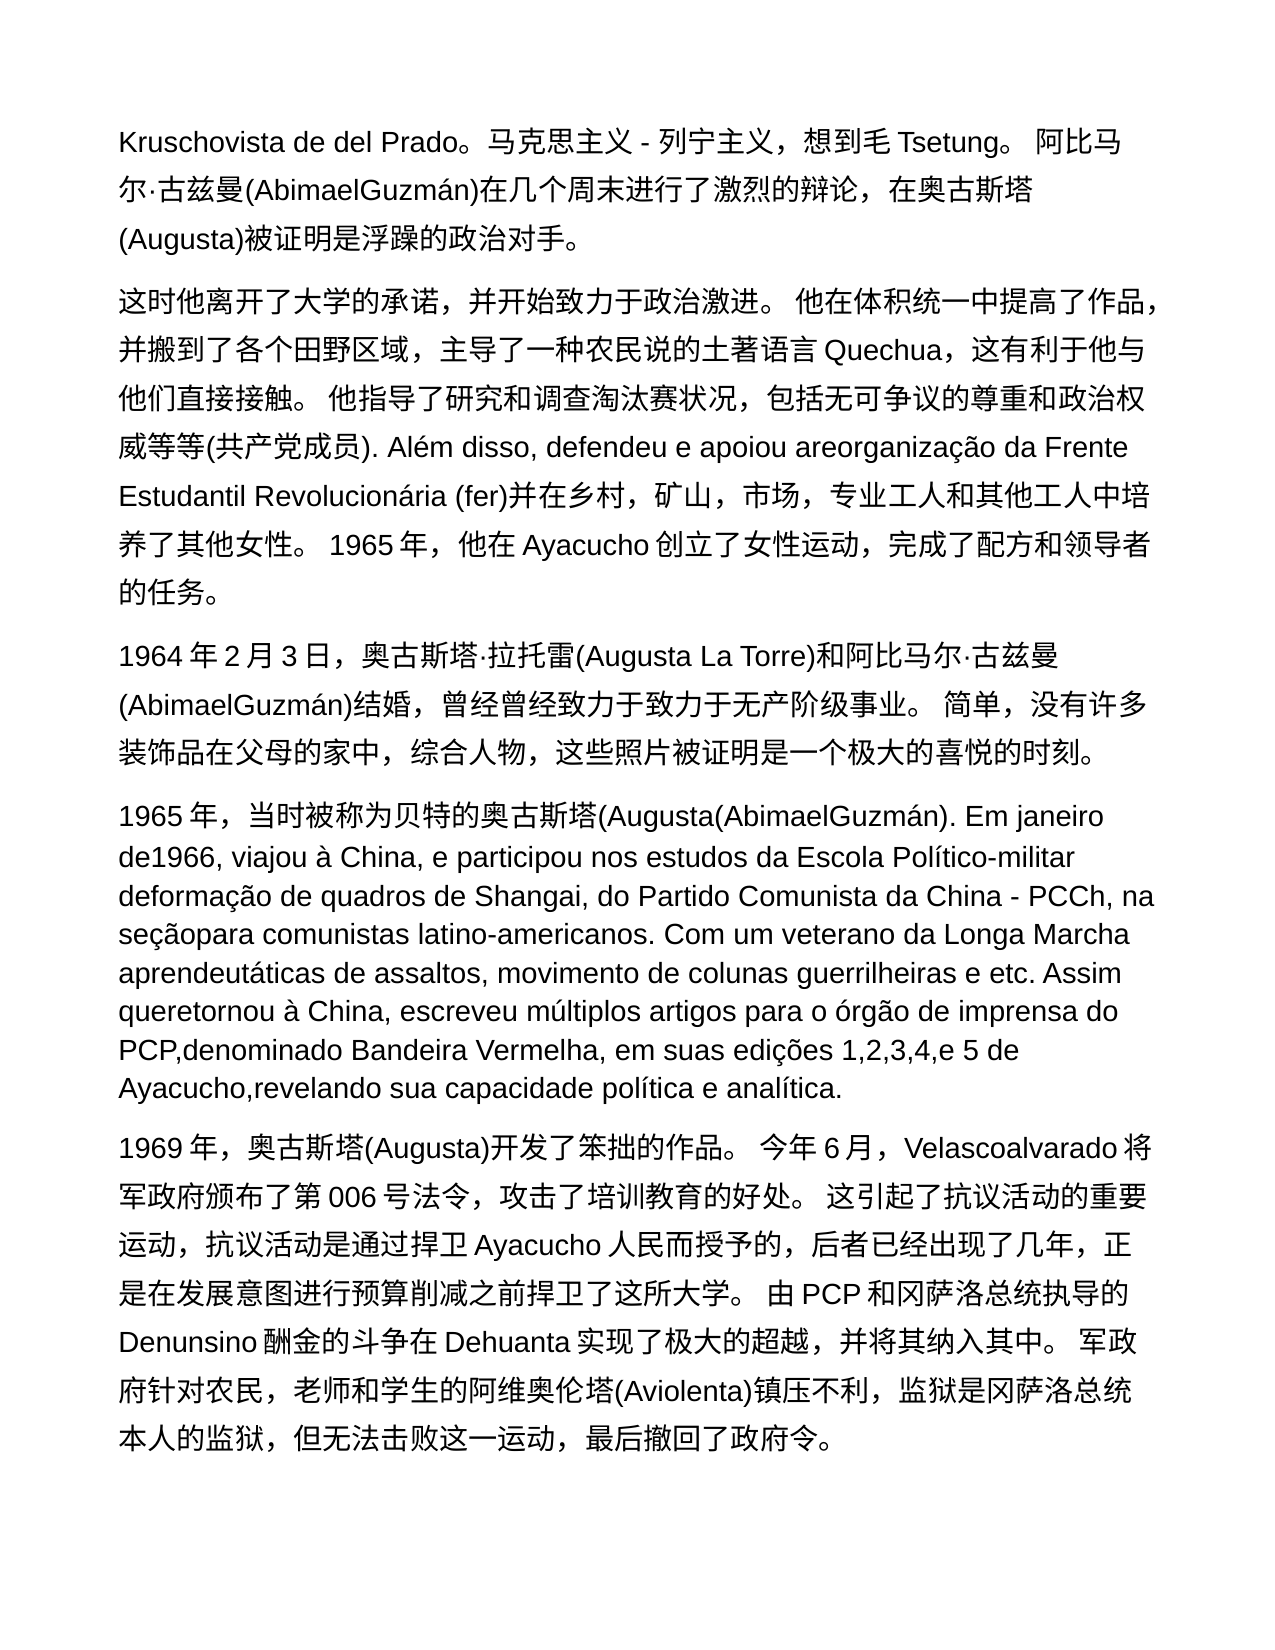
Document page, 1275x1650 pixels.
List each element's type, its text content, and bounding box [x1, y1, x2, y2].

text 1964年2月3日，奥古斯塔·拉托雷(Augusta La Torre)和阿比马尔·古兹曼(AbimaelGuzmán)结婚，曾经曾经致力于致力于无产阶级事业。 简单，没有许多装饰品在父母的家中，综合人物，这些照片被证明是一个极大的喜悦的时刻。 [118, 633, 1157, 772]
text Kruschovista de del Prado。马克思主义 - 列宁主义，想到毛Tsetung。 阿比马尔·古兹曼(AbimaelGuzmán)在几个周末进行了激烈的辩论，在奥古斯塔(Augusta)被证明是浮躁的政治对手。 [118, 118, 1157, 257]
text 这时他离开了大学的承诺，并开始致力于政治激进。 他在体积统一中提高了作品，并搬到了各个田野区域，主导了一种农民说的土著语言Quechua，这有利于他与他们直接接触。 他指导了研究和调查淘汰赛状况，包括无可争议的尊重和政治权威等等(共产党成员). Além disso, defendeu e apoiou areorganização da Frente Estudantil Revolucionária (fer)并在乡村，矿山，市场，专业工人和其他工人中培养了其他女性。 1965年，他在Ayacucho创立了女性运动，完成了配方和领导者的任务。 [118, 278, 1157, 612]
text 1969年，奥古斯塔(Augusta)开发了笨拙的作品。 今年6月，Velascoalvarado将军政府颁布了第006号法令，攻击了培训教育的好处。 这引起了抗议活动的重要运动，抗议活动是通过捍卫Ayacucho人民而授予的，后者已经出现了几年，正是在发展意图进行预算削减之前捍卫了这所大学。 由PCP和冈萨洛总统执导的Denunsino酬金的斗争在Dehuanta实现了极大的超越，并将其纳入其中。 军政府针对农民，老师和学生的阿维奥伦塔(Aviolenta)镇压不利，监狱是冈萨洛总统本人的监狱，但无法击败这一运动，最后撤回了政府令。 [118, 1124, 1157, 1458]
text 1965年，当时被称为贝特的奥古斯塔(Augusta(AbimaelGuzmán). Em janeiro de1966, viajou à China, e participou nos estudos da Escola Político-militar deformação de quadros de Shangai, do Partido Comunista da China - PCCh, na seçãopara comunistas latino-americanos. Com um veterano da Longa Marcha aprendeutáticas de assaltos, movimento de colunas guerrilheiras e etc. Assim queretornou à China, escreveu múltiplos artigos para o órgão de imprensa do PCP,denominado Bandeira Vermelha, em suas edições 1,2,3,4,e 5 de Ayacucho,revelando sua capacidade política e analítica. [118, 793, 1157, 1105]
